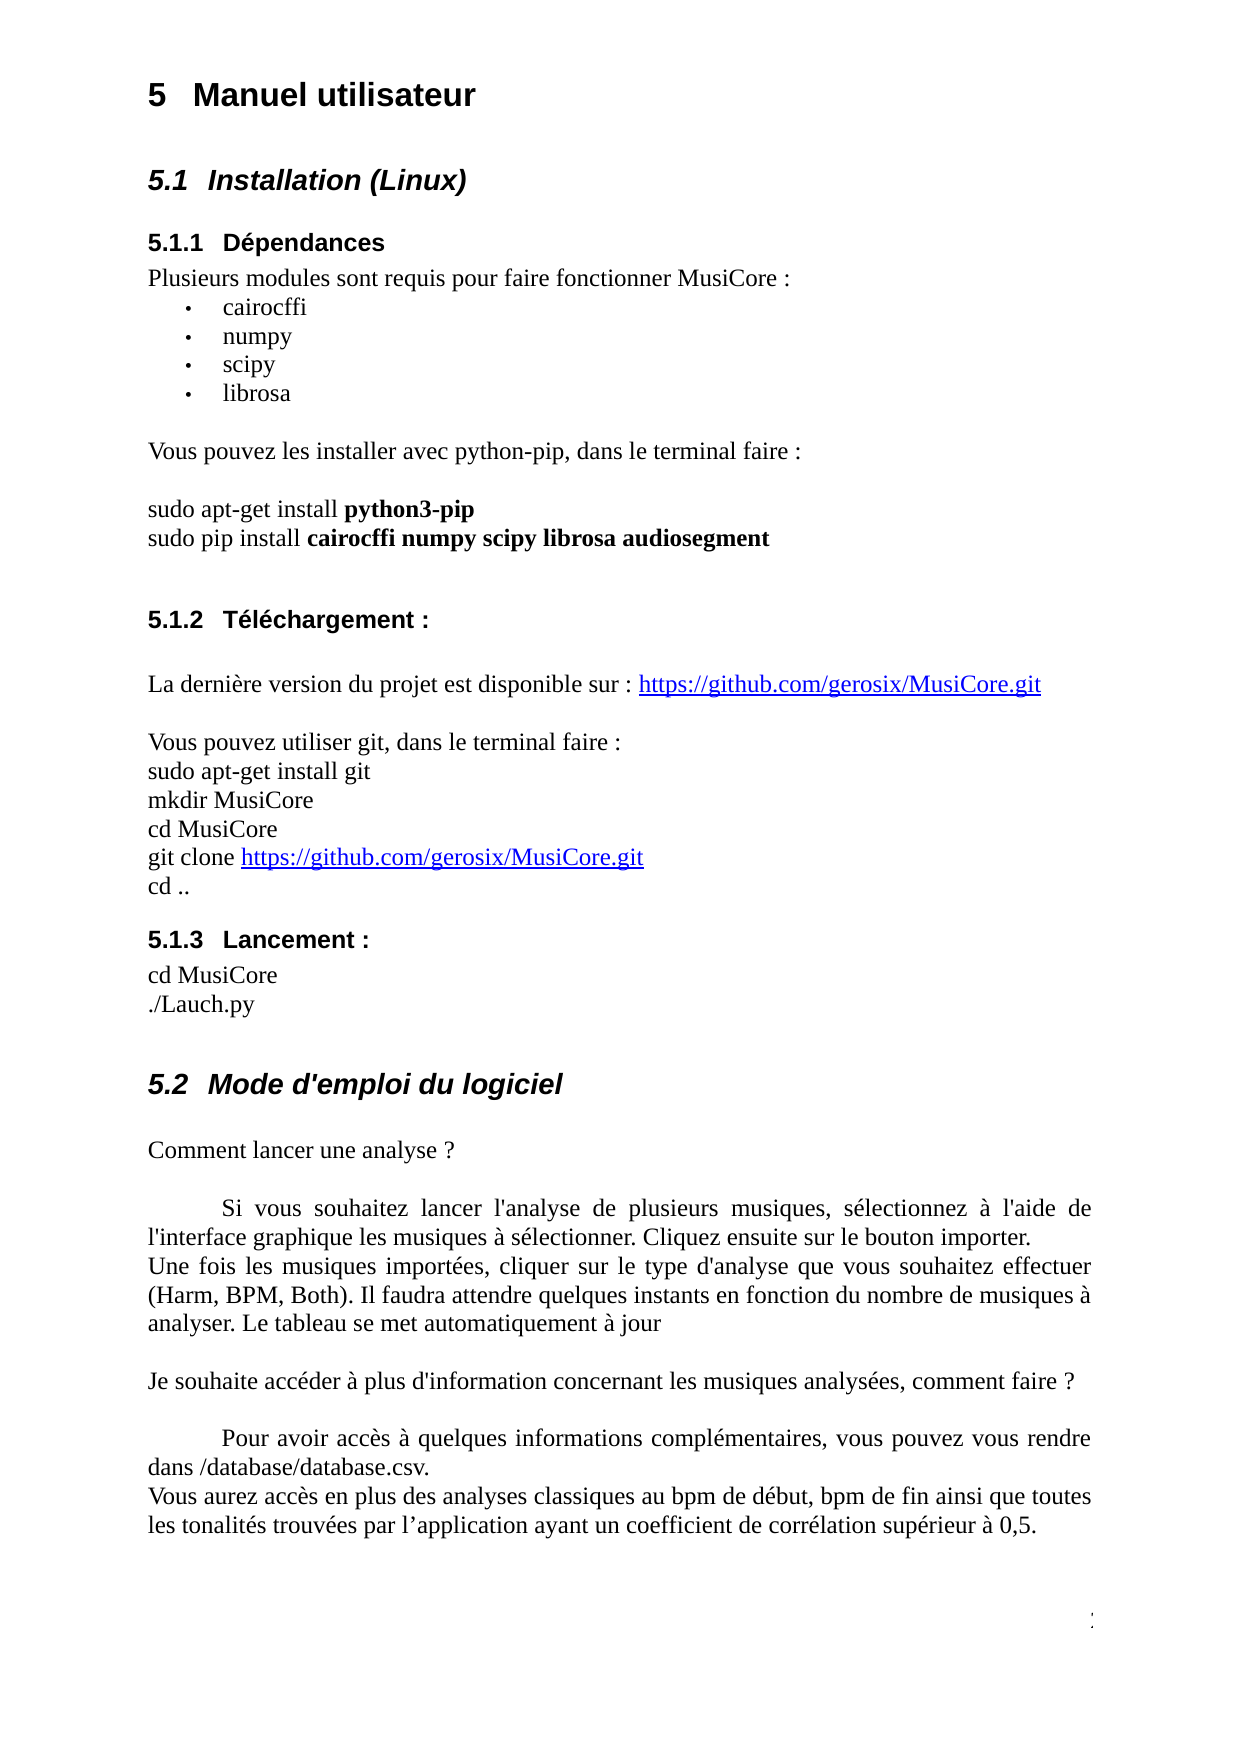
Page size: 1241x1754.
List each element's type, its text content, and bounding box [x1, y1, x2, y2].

text sudo apt-get install python3-pip [148, 494, 1092, 523]
text mkdir MusiCore [148, 785, 1092, 814]
text cd MusiCore [148, 814, 1092, 842]
text Pour avoir accès à quelques informations complémentaires, vous pouvez vous rendre dans /database/database.csv. [148, 1423, 1092, 1481]
text Vous pouvez utiliser git, dans le terminal faire : [148, 727, 1092, 756]
subtitle Mode d'emploi du logiciel [148, 1067, 1092, 1100]
subtitle Téléchargement : [148, 605, 1092, 634]
list cairocffi [185, 292, 1092, 321]
subtitle Lancement : [148, 925, 1092, 954]
list numpy [185, 321, 1092, 349]
subtitle Manuel utilisateur [148, 75, 1092, 113]
text Plusieurs modules sont requis pour faire fonctionner MusiCore : [148, 263, 1092, 292]
text cd .. [148, 871, 1092, 900]
text Je souhaite accéder à plus d'information concernant les musiques analysées, comment faire ? [148, 1366, 1092, 1395]
text ./Lauch.py [148, 989, 1092, 1017]
text sudo pip install cairocffi numpy scipy librosa audiosegment [148, 523, 1092, 552]
text Une fois les musiques importées, cliquer sur le type d'analyse que vous souhaitez effectuer (Harm, BPM, Both). Il faudra attendre quelques instants en fonction du nombre de musiques à analyser. Le tableau se met automatiquement à jour [148, 1251, 1092, 1337]
text Vous aurez accès en plus des analyses classiques au bpm de début, bpm de fin ainsi que toutes les tonalités trouvées par l’application ayant un coefficient de corrélation supérieur à 0,5. [148, 1481, 1092, 1538]
text Vous pouvez les installer avec python-pip, dans le terminal faire : [148, 436, 1092, 465]
text La dernière version du projet est disponible sur : https://github.com/gerosix/MusiCore.git [148, 669, 1092, 698]
text Si vous souhaitez lancer l'analyse de plusieurs musiques, sélectionnez à l'aide de l'interface graphique les musiques à sélectionner. Cliquez ensuite sur le bouton importer. [148, 1193, 1092, 1251]
text Comment lancer une analyse ? [148, 1136, 1092, 1164]
list librosa [185, 378, 1092, 407]
subtitle Dépendances [148, 228, 1092, 257]
text cd MusiCore [148, 960, 1092, 989]
list scipy [185, 349, 1092, 378]
subtitle Installation (Linux) [148, 163, 1092, 197]
text git clone https://github.com/gerosix/MusiCore.git [148, 842, 1092, 871]
text sudo apt-get install git [148, 756, 1092, 785]
